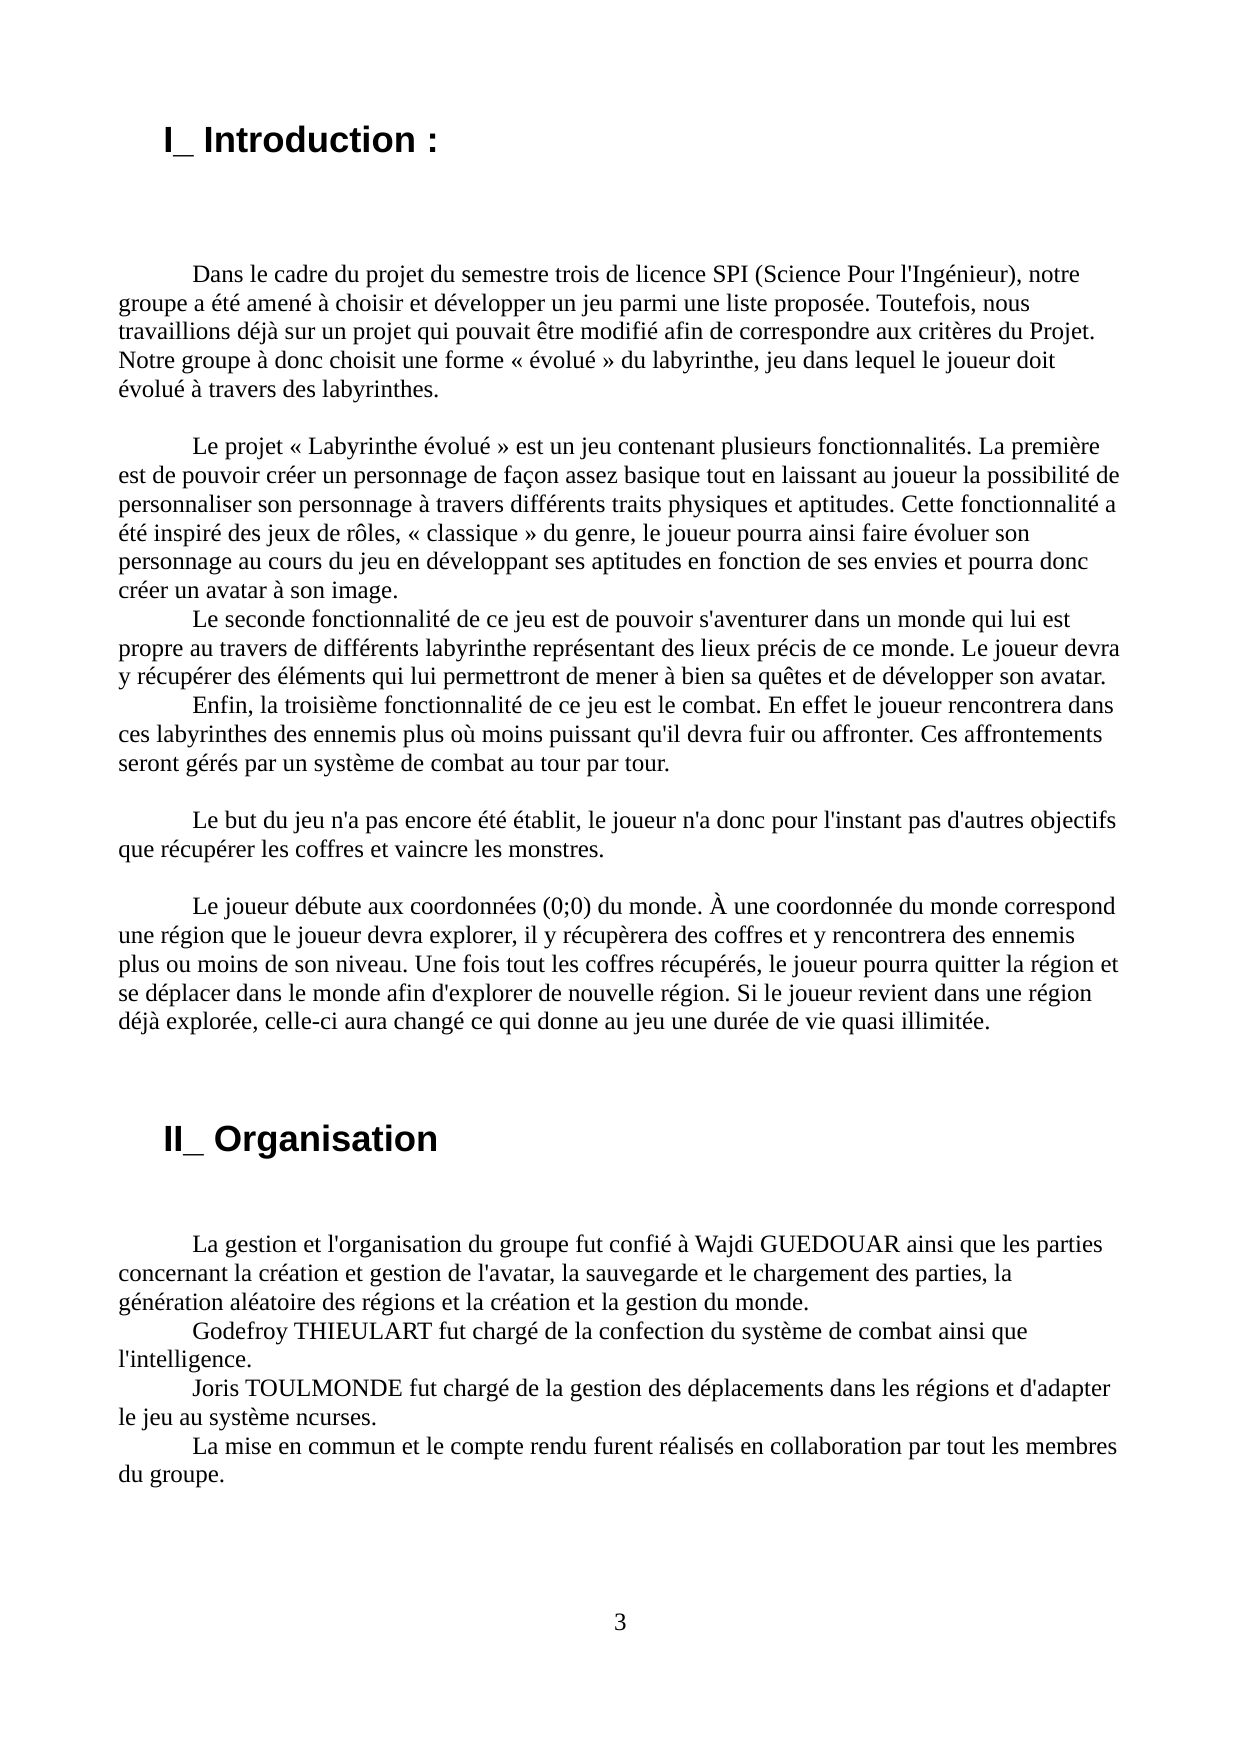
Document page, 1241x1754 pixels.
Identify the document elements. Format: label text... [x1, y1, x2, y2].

text Godefroy THIEULART fut chargé de la confection du système de combat ainsi que l'intelligence. [118, 1316, 1122, 1373]
text Enfin, la troisième fonctionnalité de ce jeu est le combat. En effet le joueur rencontrera dans ces labyrinthes des ennemis plus où moins puissant qu'il devra fuir ou affronter. Ces affrontements seront gérés par un système de combat au tour par tour. [118, 690, 1122, 776]
text La mise en commun et le compte rendu furent réalisés en collaboration par tout les membres du groupe. [118, 1431, 1122, 1488]
text Le projet « Labyrinthe évolué » est un jeu contenant plusieurs fonctionnalités. La première est de pouvoir créer un personnage de façon assez basique tout en laissant au joueur la possibilité de personnaliser son personnage à travers différents traits physiques et aptitudes. Cette fonctionnalité a été inspiré des jeux de rôles, « classique » du genre, le joueur pourra ainsi faire évoluer son personnage au cours du jeu en développant ses aptitudes en fonction de ses envies et pourra donc créer un avatar à son image. [118, 431, 1122, 604]
subtitle II_ Organisation [118, 1118, 1122, 1159]
text La gestion et l'organisation du groupe fut confié à Wajdi GUEDOUAR ainsi que les parties concernant la création et gestion de l'avatar, la sauvegarde et le chargement des parties, la génération aléatoire des régions et la création et la gestion du monde. [118, 1229, 1122, 1316]
text Le but du jeu n'a pas encore été établit, le joueur n'a donc pour l'instant pas d'autres objectifs que récupérer les coffres et vaincre les monstres. [118, 805, 1122, 863]
text Joris TOULMONDE fut chargé de la gestion des déplacements dans les régions et d'adapter le jeu au système ncurses. [118, 1373, 1122, 1431]
text Dans le cadre du projet du semestre trois de licence SPI (Science Pour l'Ingénieur), notre groupe a été amené à choisir et développer un jeu parmi une liste proposée. Toutefois, nous travaillions déjà sur un projet qui pouvait être modifié afin de correspondre aux critères du Projet. Notre groupe à donc choisit une forme « évolué » du labyrinthe, jeu dans lequel le joueur doit évolué à travers des labyrinthes. [118, 259, 1122, 403]
text Le seconde fonctionnalité de ce jeu est de pouvoir s'aventurer dans un monde qui lui est propre au travers de différents labyrinthe représentant des lieux précis de ce monde. Le joueur devra y récupérer des éléments qui lui permettront de mener à bien sa quêtes et de développer son avatar. [118, 604, 1122, 690]
subtitle I_ Introduction : [118, 118, 1122, 160]
text Le joueur débute aux coordonnées (0;0) du monde. À une coordonnée du monde correspond une région que le joueur devra explorer, il y récupèrera des coffres et y rencontrera des ennemis plus ou moins de son niveau. Une fois tout les coffres récupérés, le joueur pourra quitter la région et se déplacer dans le monde afin d'explorer de nouvelle région. Si le joueur revient dans une région déjà explorée, celle-ci aura changé ce qui donne au jeu une durée de vie quasi illimitée. [118, 891, 1122, 1035]
